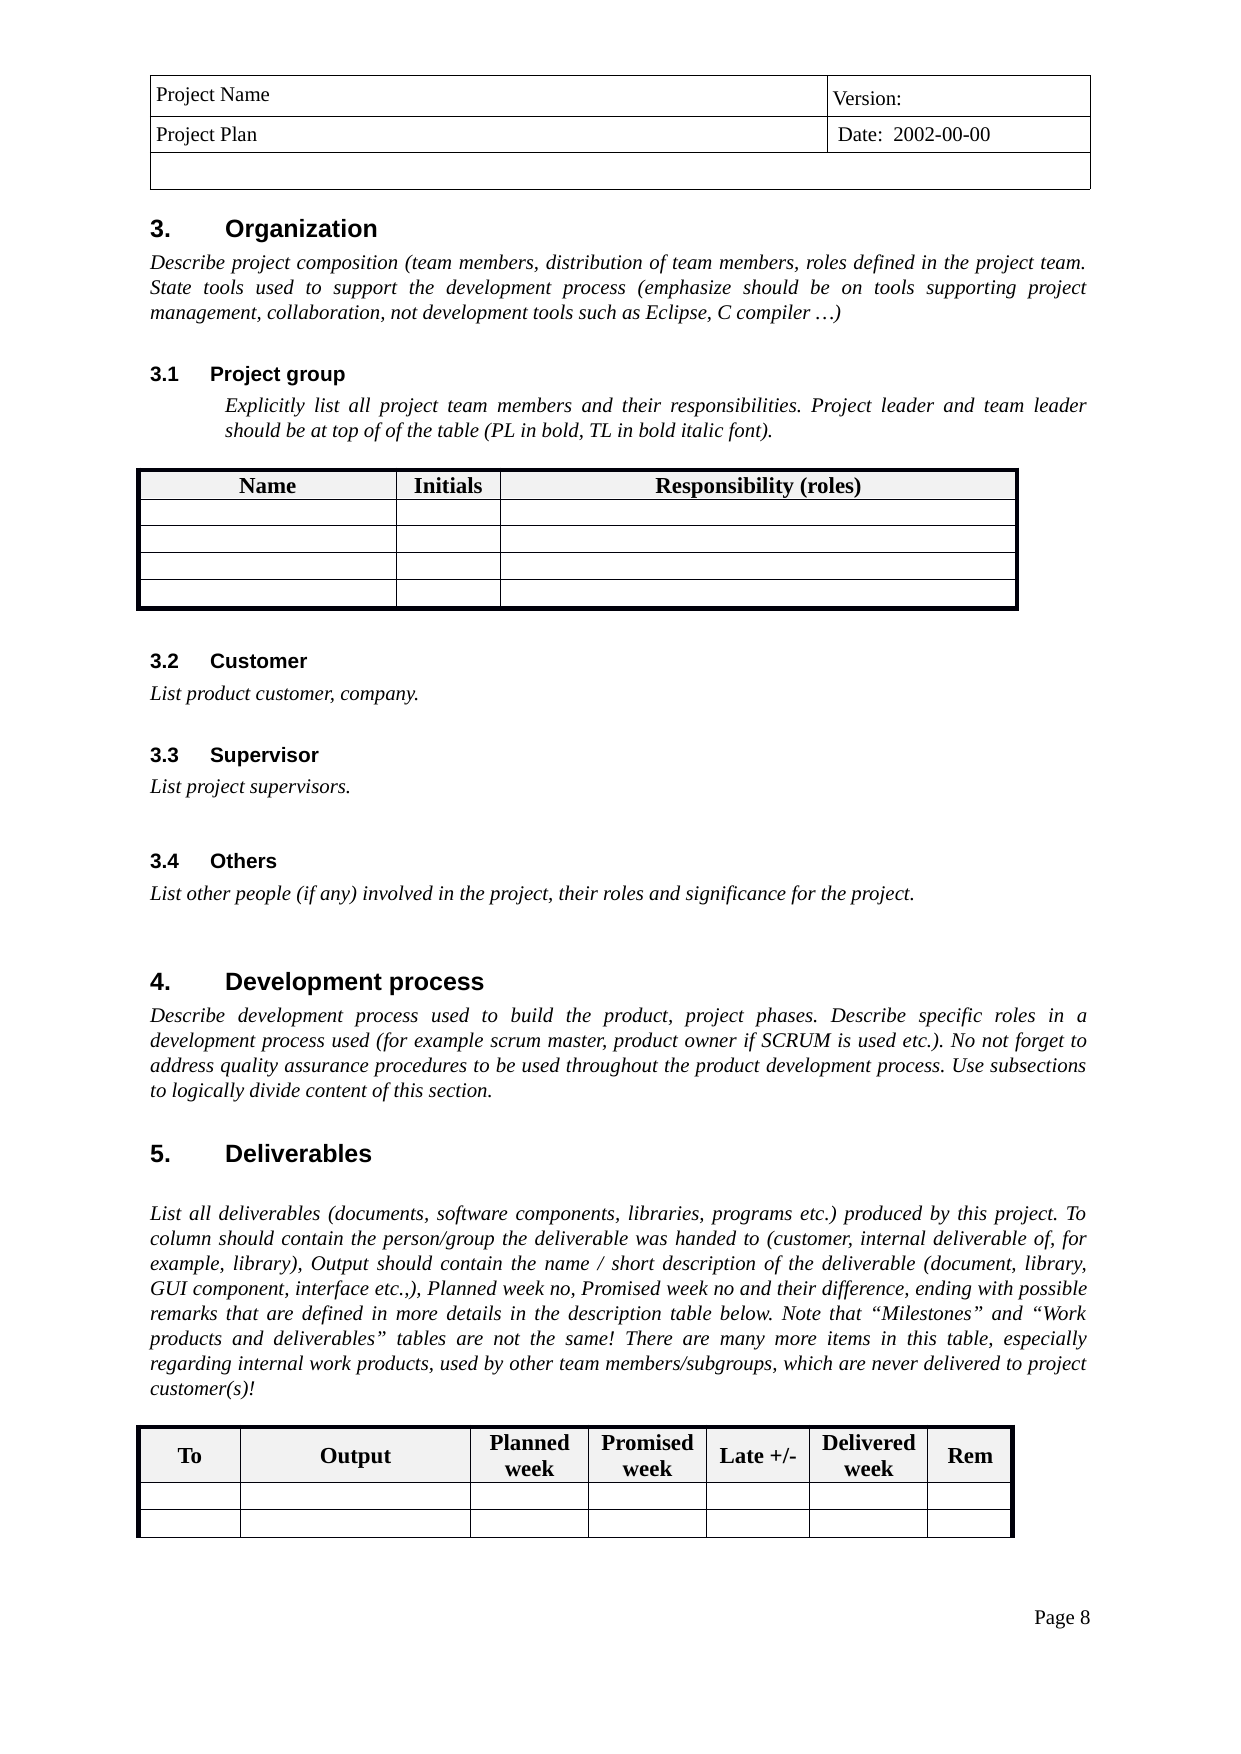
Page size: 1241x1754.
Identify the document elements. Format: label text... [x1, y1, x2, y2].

table_header To [141, 1429, 240, 1482]
table_cell [501, 500, 1015, 525]
text List project supervisors. [150, 773, 1090, 798]
text List all deliverables (documents, software components, libraries, programs etc.) produced by this project. To column should contain the person/group the deliverable was handed to (customer, internal deliverable of, for example, library), Output should contain the name / short description of the deliverable (document, library, GUI component, interface etc.,), Planned week no, Promised week no and their difference, ending with possible remarks that are defined in more details in the description table below. Note that “Milestones” and “Work products and deliverables” tables are not the same! There are many more items in this table, especially regarding internal work products, used by other team members/subgroups, which are never delivered to project customer(s)! [150, 1199, 1090, 1399]
table_cell [707, 1483, 809, 1509]
table_cell [471, 1510, 588, 1537]
table_cell [397, 500, 500, 525]
table_cell [589, 1510, 706, 1537]
table_cell [141, 580, 396, 606]
table_cell [141, 1483, 240, 1509]
table_cell [501, 553, 1015, 579]
table_cell [141, 500, 396, 525]
table_cell [397, 526, 500, 552]
subtitle Project group [150, 361, 1090, 386]
table_header Rem [928, 1429, 1010, 1482]
table_cell [241, 1510, 470, 1537]
table_header Late +/- [707, 1429, 809, 1482]
table_cell [707, 1510, 809, 1537]
table_cell [141, 553, 396, 579]
text List product customer, company. [150, 679, 1090, 704]
table_header Planned week [471, 1429, 588, 1482]
subtitle Supervisor [150, 742, 1090, 767]
table_header Responsibility (roles) [501, 472, 1015, 498]
table_header Name [141, 472, 396, 498]
table_cell [501, 526, 1015, 552]
text Describe development process used to build the product, project phases. Describe specific roles in a development process used (for example scrum master, product owner if SCRUM is used etc.). No not forget to address quality assurance procedures to be used throughout the product development process. Use subsections to logically divide content of this section. [150, 1002, 1090, 1102]
subtitle Organization [150, 214, 1090, 242]
table_cell [928, 1510, 1010, 1537]
table_header Delivered week [810, 1429, 927, 1482]
table_cell [141, 526, 396, 552]
table_cell [501, 580, 1015, 606]
text Explicitly list all project team members and their responsibilities. Project leader and team leader should be at top of of the table (PL in bold, TL in bold italic font). [225, 392, 1090, 442]
table_header Promised week [589, 1429, 706, 1482]
table_cell [397, 580, 500, 606]
table_cell [471, 1483, 588, 1509]
text Describe project composition (team members, distribution of team members, roles defined in the project team. State tools used to support the development process (emphasize should be on tools supporting project management, collaboration, not development tools such as Eclipse, C compiler …) [150, 249, 1090, 324]
table_cell [589, 1483, 706, 1509]
subtitle Others [150, 848, 1090, 873]
table_cell [810, 1483, 927, 1509]
table_cell [928, 1483, 1010, 1509]
table_cell [397, 553, 500, 579]
table_cell [141, 1510, 240, 1537]
subtitle Development process [150, 967, 1090, 996]
table_header Output [241, 1429, 470, 1482]
subtitle Customer [150, 648, 1090, 673]
text List other people (if any) involved in the project, their roles and significance for the project. [150, 879, 1090, 904]
table_header Initials [397, 472, 500, 498]
subtitle Deliverables [150, 1139, 1090, 1168]
table_cell [241, 1483, 470, 1509]
table_cell [810, 1510, 927, 1537]
